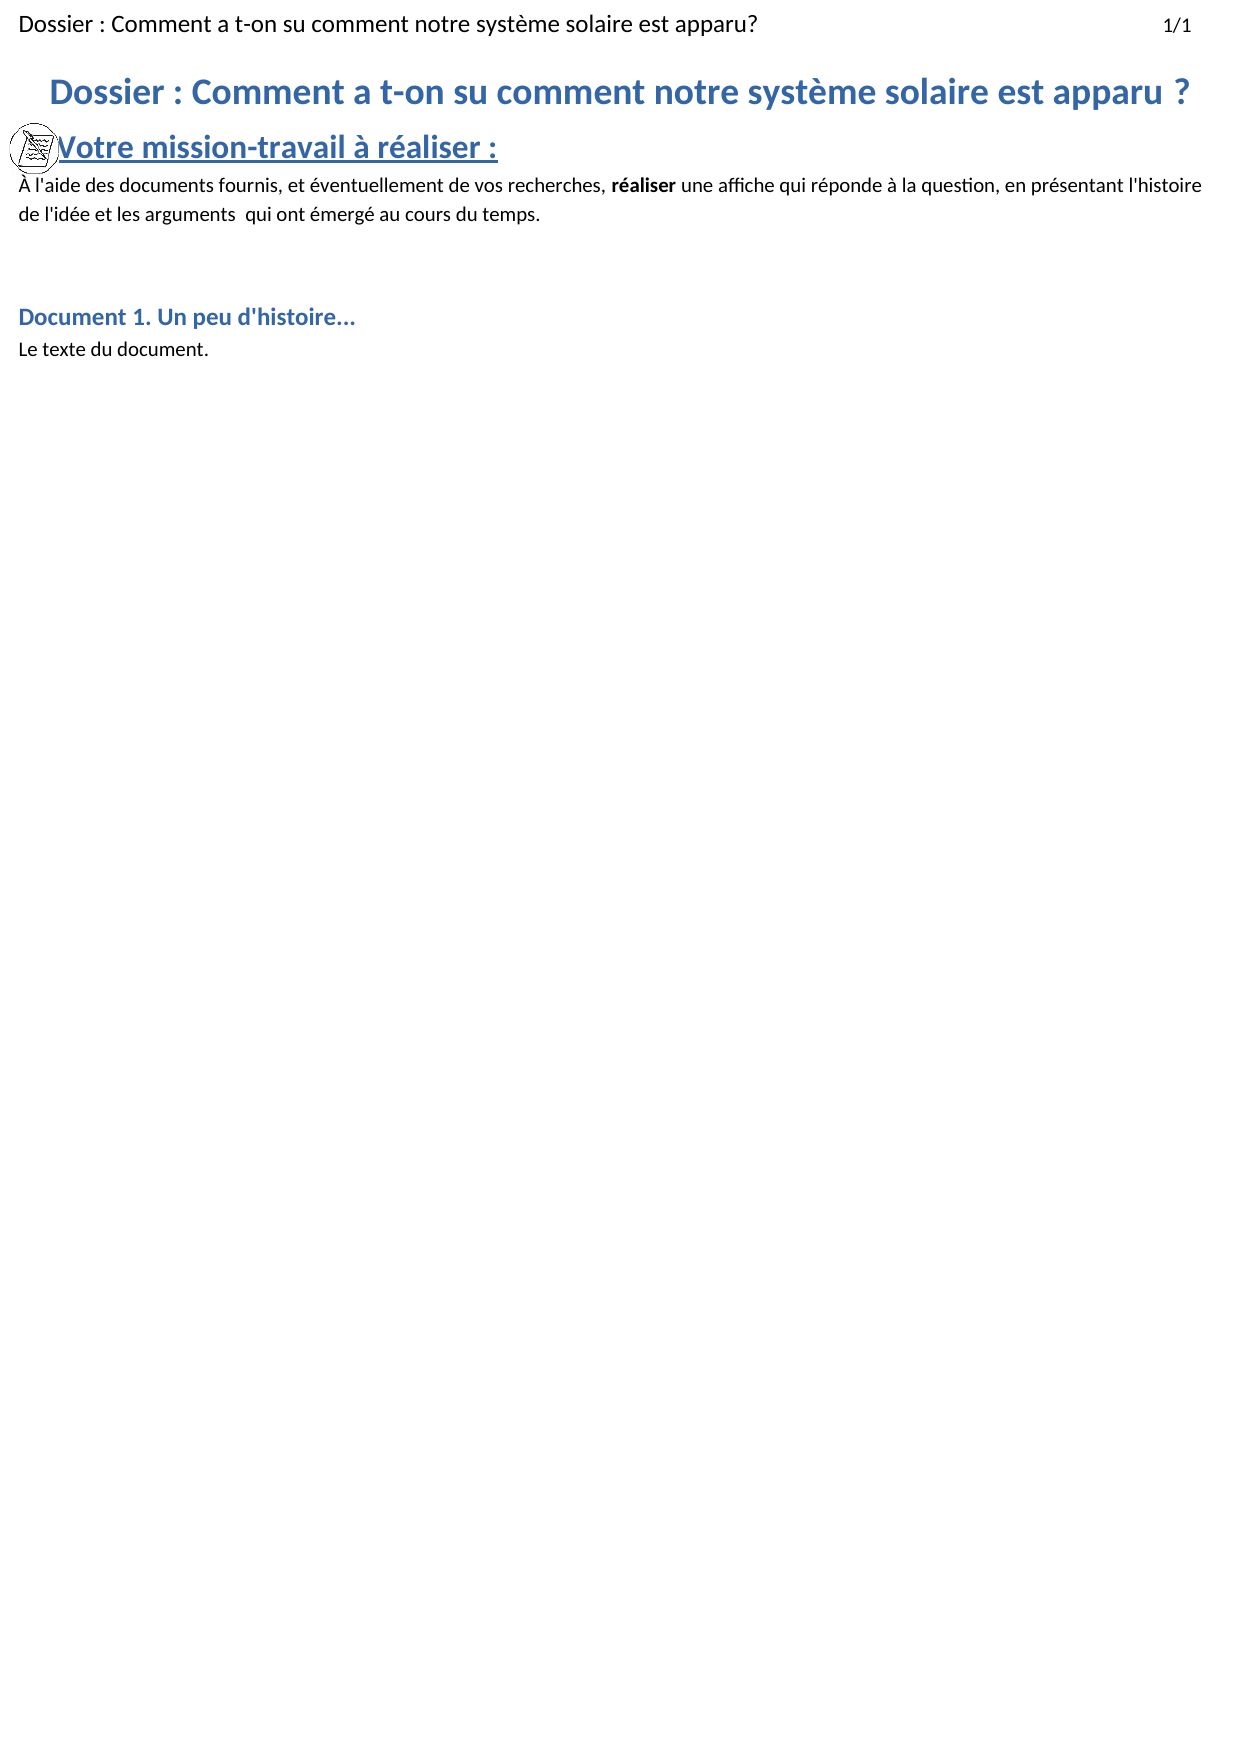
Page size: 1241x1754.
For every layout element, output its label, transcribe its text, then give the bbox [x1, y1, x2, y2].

text Document 1. Un peu d'histoire... [18, 301, 1221, 331]
picture [9, 123, 59, 174]
text À l'aide des documents fournis, et éventuellement de vos recherches, réaliser une affiche qui réponde à la question, en présentant l'histoire de l'idée et les arguments qui ont émergé au cours du temps. [18, 172, 1221, 227]
title Dossier : Comment a t-on su comment notre système solaire est apparu ? [18, 68, 1221, 114]
text Le texte du document. [18, 336, 1221, 361]
text Votre mission-travail à réaliser : [59, 126, 1221, 166]
